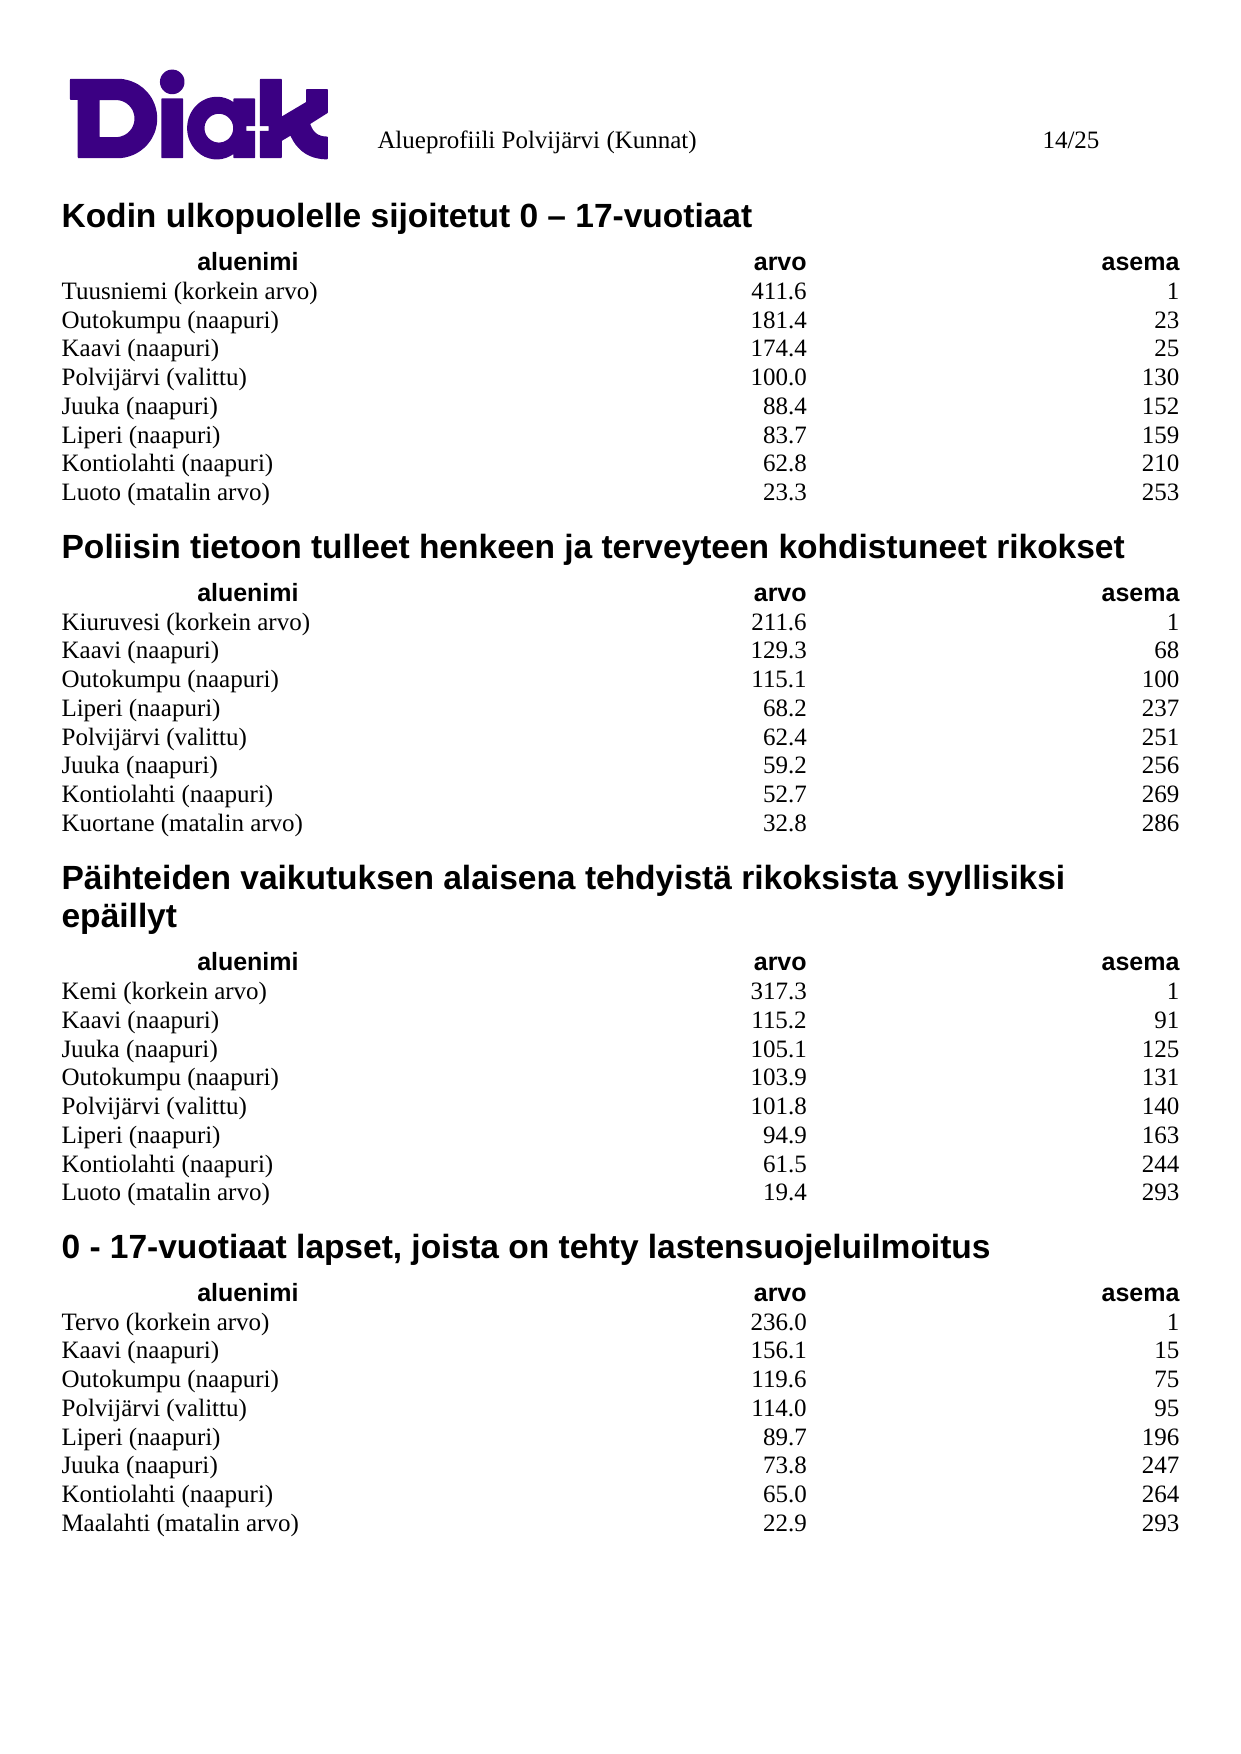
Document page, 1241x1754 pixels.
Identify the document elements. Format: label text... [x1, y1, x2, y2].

table_cell Outokumpu (naapuri) [61, 305, 434, 333]
table_cell Polvijärvi (valittu) [61, 362, 434, 391]
table_cell Kaavi (naapuri) [61, 636, 434, 664]
table_cell 32.8 [434, 808, 806, 837]
table_cell 62.8 [434, 449, 806, 477]
table_cell Liperi (naapuri) [61, 420, 434, 448]
table_cell 247 [806, 1451, 1179, 1479]
table_cell 1 [806, 607, 1179, 636]
table_cell 68.2 [434, 693, 806, 722]
table_header arvo [434, 948, 806, 976]
table_cell 174.4 [434, 334, 806, 362]
table_cell Liperi (naapuri) [61, 1120, 434, 1149]
table_cell 163 [806, 1120, 1179, 1149]
table_header aluenimi [61, 247, 434, 276]
table_cell Juuka (naapuri) [61, 391, 434, 420]
table_cell 100 [806, 664, 1179, 693]
table_cell 23 [806, 305, 1179, 333]
table_cell 129.3 [434, 636, 806, 664]
table_cell 68 [806, 636, 1179, 664]
table_cell 75 [806, 1364, 1179, 1393]
table_cell 293 [806, 1508, 1179, 1537]
table_cell 91 [806, 1005, 1179, 1034]
table_cell 411.6 [434, 276, 806, 305]
table_cell 65.0 [434, 1479, 806, 1508]
table_cell 140 [806, 1091, 1179, 1120]
table_cell Luoto (matalin arvo) [61, 1178, 434, 1206]
table_cell Kontiolahti (naapuri) [61, 449, 434, 477]
subtitle Päihteiden vaikutuksen alaisena tehdyistä rikoksista syyllisiksi epäillyt [61, 858, 1179, 935]
table_cell Juuka (naapuri) [61, 1451, 434, 1479]
table_cell 83.7 [434, 420, 806, 448]
table_cell 100.0 [434, 362, 806, 391]
table_cell 1 [806, 1307, 1179, 1336]
table_cell Kontiolahti (naapuri) [61, 779, 434, 808]
table_cell 264 [806, 1479, 1179, 1508]
table_cell 95 [806, 1393, 1179, 1422]
table_cell 19.4 [434, 1178, 806, 1206]
table_cell 181.4 [434, 305, 806, 333]
table_cell 119.6 [434, 1364, 806, 1393]
table_cell 115.2 [434, 1005, 806, 1034]
table_cell 253 [806, 477, 1179, 506]
table_cell Kuortane (matalin arvo) [61, 808, 434, 837]
table_header aluenimi [61, 1278, 434, 1307]
table_header arvo [434, 247, 806, 276]
table_cell 115.1 [434, 664, 806, 693]
table_cell 88.4 [434, 391, 806, 420]
table_header asema [806, 578, 1179, 607]
table_cell 251 [806, 722, 1179, 751]
table_cell 317.3 [434, 976, 806, 1005]
table_cell 211.6 [434, 607, 806, 636]
table_cell 23.3 [434, 477, 806, 506]
table_cell 52.7 [434, 779, 806, 808]
table_cell 62.4 [434, 722, 806, 751]
table_cell 196 [806, 1422, 1179, 1451]
table_cell 114.0 [434, 1393, 806, 1422]
table_cell 103.9 [434, 1063, 806, 1091]
table_cell 59.2 [434, 751, 806, 779]
table_cell Polvijärvi (valittu) [61, 1393, 434, 1422]
table_cell 256 [806, 751, 1179, 779]
table_cell Juuka (naapuri) [61, 1034, 434, 1062]
table_cell Polvijärvi (valittu) [61, 1091, 434, 1120]
table_cell Maalahti (matalin arvo) [61, 1508, 434, 1537]
table_cell 125 [806, 1034, 1179, 1062]
table_cell Kemi (korkein arvo) [61, 976, 434, 1005]
table_cell 237 [806, 693, 1179, 722]
table_cell 61.5 [434, 1149, 806, 1177]
table_cell 244 [806, 1149, 1179, 1177]
table_cell Tuusniemi (korkein arvo) [61, 276, 434, 305]
subtitle 0 - 17-vuotiaat lapset, joista on tehty lastensuojeluilmoitus [61, 1227, 1179, 1266]
table_cell Luoto (matalin arvo) [61, 477, 434, 506]
table_cell Liperi (naapuri) [61, 1422, 434, 1451]
table_header aluenimi [61, 948, 434, 976]
table_cell Kaavi (naapuri) [61, 1005, 434, 1034]
table_cell 236.0 [434, 1307, 806, 1336]
table_cell 130 [806, 362, 1179, 391]
table_cell Outokumpu (naapuri) [61, 664, 434, 693]
table_cell 1 [806, 276, 1179, 305]
table_header asema [806, 948, 1179, 976]
subtitle Kodin ulkopuolelle sijoitetut 0 – 17-vuotiaat [61, 196, 1179, 235]
table_cell 210 [806, 449, 1179, 477]
table_cell 156.1 [434, 1336, 806, 1364]
table_cell 101.8 [434, 1091, 806, 1120]
table_cell 1 [806, 976, 1179, 1005]
table_cell 131 [806, 1063, 1179, 1091]
table_cell Polvijärvi (valittu) [61, 722, 434, 751]
table_cell 293 [806, 1178, 1179, 1206]
table_cell 89.7 [434, 1422, 806, 1451]
table_cell 73.8 [434, 1451, 806, 1479]
table_cell Liperi (naapuri) [61, 693, 434, 722]
table_cell 269 [806, 779, 1179, 808]
table_header asema [806, 247, 1179, 276]
table_cell Kaavi (naapuri) [61, 334, 434, 362]
subtitle Poliisin tietoon tulleet henkeen ja terveyteen kohdistuneet rikokset [61, 527, 1179, 566]
table_header aluenimi [61, 578, 434, 607]
table_cell Juuka (naapuri) [61, 751, 434, 779]
table_cell Kontiolahti (naapuri) [61, 1479, 434, 1508]
table_cell 105.1 [434, 1034, 806, 1062]
table_header asema [806, 1278, 1179, 1307]
table_cell Tervo (korkein arvo) [61, 1307, 434, 1336]
table_cell Outokumpu (naapuri) [61, 1364, 434, 1393]
table_cell 286 [806, 808, 1179, 837]
table_cell Outokumpu (naapuri) [61, 1063, 434, 1091]
table_cell Kiuruvesi (korkein arvo) [61, 607, 434, 636]
table_cell 22.9 [434, 1508, 806, 1537]
table_cell 94.9 [434, 1120, 806, 1149]
table_header arvo [434, 578, 806, 607]
table_cell 152 [806, 391, 1179, 420]
table_cell 159 [806, 420, 1179, 448]
table_cell 15 [806, 1336, 1179, 1364]
table_cell 25 [806, 334, 1179, 362]
table_header arvo [434, 1278, 806, 1307]
table_cell Kontiolahti (naapuri) [61, 1149, 434, 1177]
table_cell Kaavi (naapuri) [61, 1336, 434, 1364]
